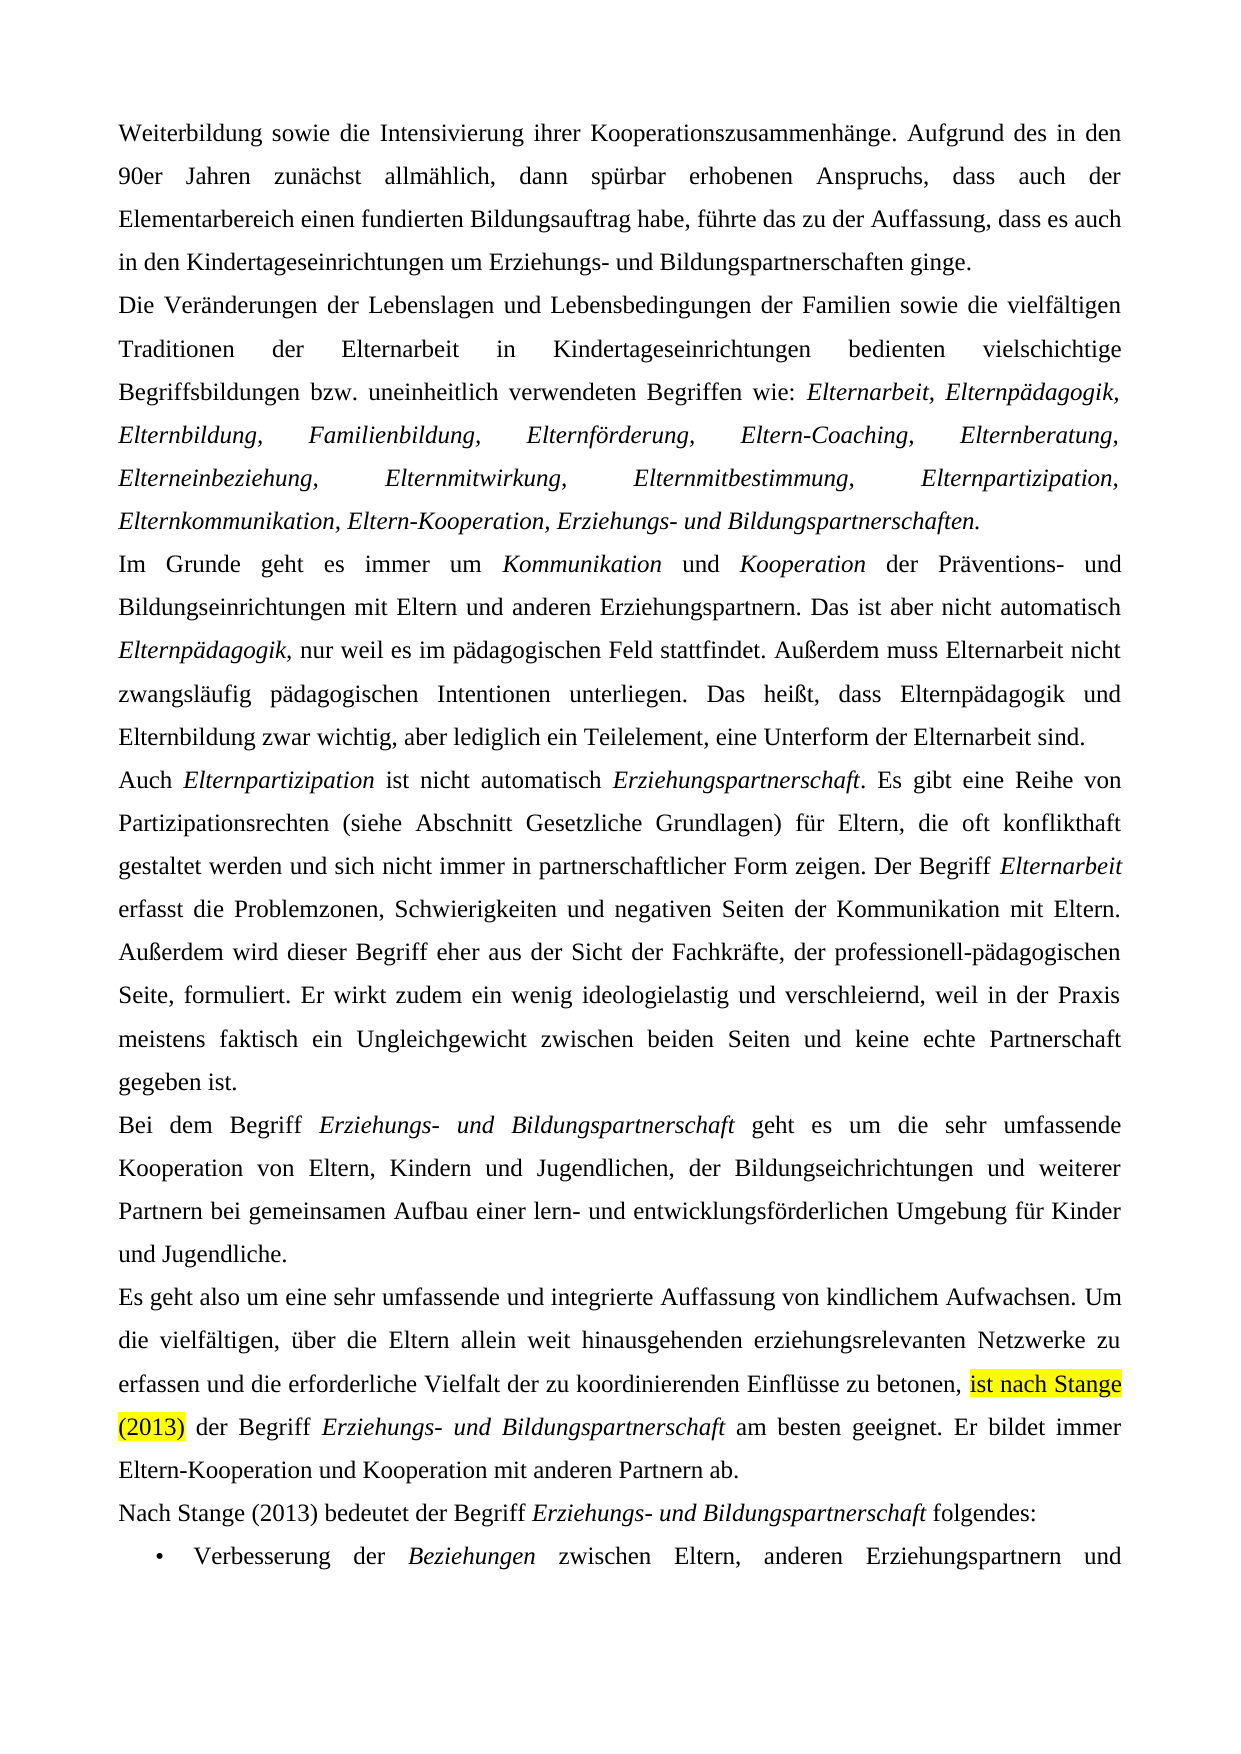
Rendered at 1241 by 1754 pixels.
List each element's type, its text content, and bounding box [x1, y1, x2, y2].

text Die Veränderungen der Lebenslagen und Lebensbedingungen der Familien sowie die vielfältigen Traditionen der Elternarbeit in Kindertageseinrichtungen bedienten vielschichtige Begriffsbildungen bzw. uneinheitlich verwendeten Begriffen wie: Elternarbeit, Elternpädagogik, Elternbildung, Familienbildung, Elternförderung, Eltern-Coaching, Elternberatung, Elterneinbeziehung, Elternmitwirkung, Elternmitbestimmung, Elternpartizipation, Elternkommunikation, Eltern-Kooperation, Erziehungs- und Bildungspartnerschaften. [118, 291, 1122, 535]
text Weiterbildung sowie die Intensivierung ihrer Kooperationszusammenhänge. Aufgrund des in den 90er Jahren zunächst allmählich, dann spürbar erhobenen Anspruchs, dass auch der Elementarbereich einen fundierten Bildungsauftrag habe, führte das zu der Auffassung, dass es auch in den Kindertageseinrichtungen um Erziehungs- und Bildungspartnerschaften ginge. [118, 118, 1122, 276]
text Auch Elternpartizipation ist nicht automatisch Erziehungspartnerschaft. Es gibt eine Reihe von Partizipationsrechten (siehe Abschnitt Gesetzliche Grundlagen) für Eltern, die oft konflikthaft gestaltet werden und sich nicht immer in partnerschaftlicher Form zeigen. Der Begriff Elternarbeit erfasst die Problemzonen, Schwierigkeiten und negativen Seiten der Kommunikation mit Eltern. Außerdem wird dieser Begriff eher aus der Sicht der Fachkräfte, der professionell-pädagogischen Seite, formuliert. Er wirkt zudem ein wenig ideologielastig und verschleiernd, weil in der Praxis meistens faktisch ein Ungleichgewicht zwischen beiden Seiten und keine echte Partnerschaft gegeben ist. [118, 765, 1122, 1096]
text Bei dem Begriff Erziehungs- und Bildungspartnerschaft geht es um die sehr umfassende Kooperation von Eltern, Kindern und Jugendlichen, der Bildungseichrichtungen und weiterer Partnern bei gemeinsamen Aufbau einer lern- und entwicklungsförderlichen Umgebung für Kinder und Jugendliche. [118, 1110, 1122, 1268]
text Nach Stange (2013) bedeutet der Begriff Erziehungs- und Bildungspartnerschaft folgendes: [118, 1498, 1122, 1527]
text Es geht also um eine sehr umfassende und integrierte Auffassung von kindlichem Aufwachsen. Um die vielfältigen, über die Eltern allein weit hinausgehenden erziehungsrelevanten Netzwerke zu erfassen und die erforderliche Vielfalt der zu koordinierenden Einflüsse zu betonen, ist nach Stange (2013) der Begriff Erziehungs- und Bildungspartnerschaft am besten geeignet. Er bildet immer Eltern-Kooperation und Kooperation mit anderen Partnern ab. [118, 1282, 1122, 1484]
text Im Grunde geht es immer um Kommunikation und Kooperation der Präventions- und Bildungseinrichtungen mit Eltern und anderen Erziehungspartnern. Das ist aber nicht automatisch Elternpädagogik, nur weil es im pädagogischen Feld stattfindet. Außerdem muss Elternarbeit nicht zwangsläufig pädagogischen Intentionen unterliegen. Das heißt, dass Elternpädagogik und Elternbildung zwar wichtig, aber lediglich ein Teilelement, eine Unterform der Elternarbeit sind. [118, 549, 1122, 751]
list Verbesserung der Beziehungen zwischen Eltern, anderen Erziehungspartnern und [156, 1541, 1122, 1570]
